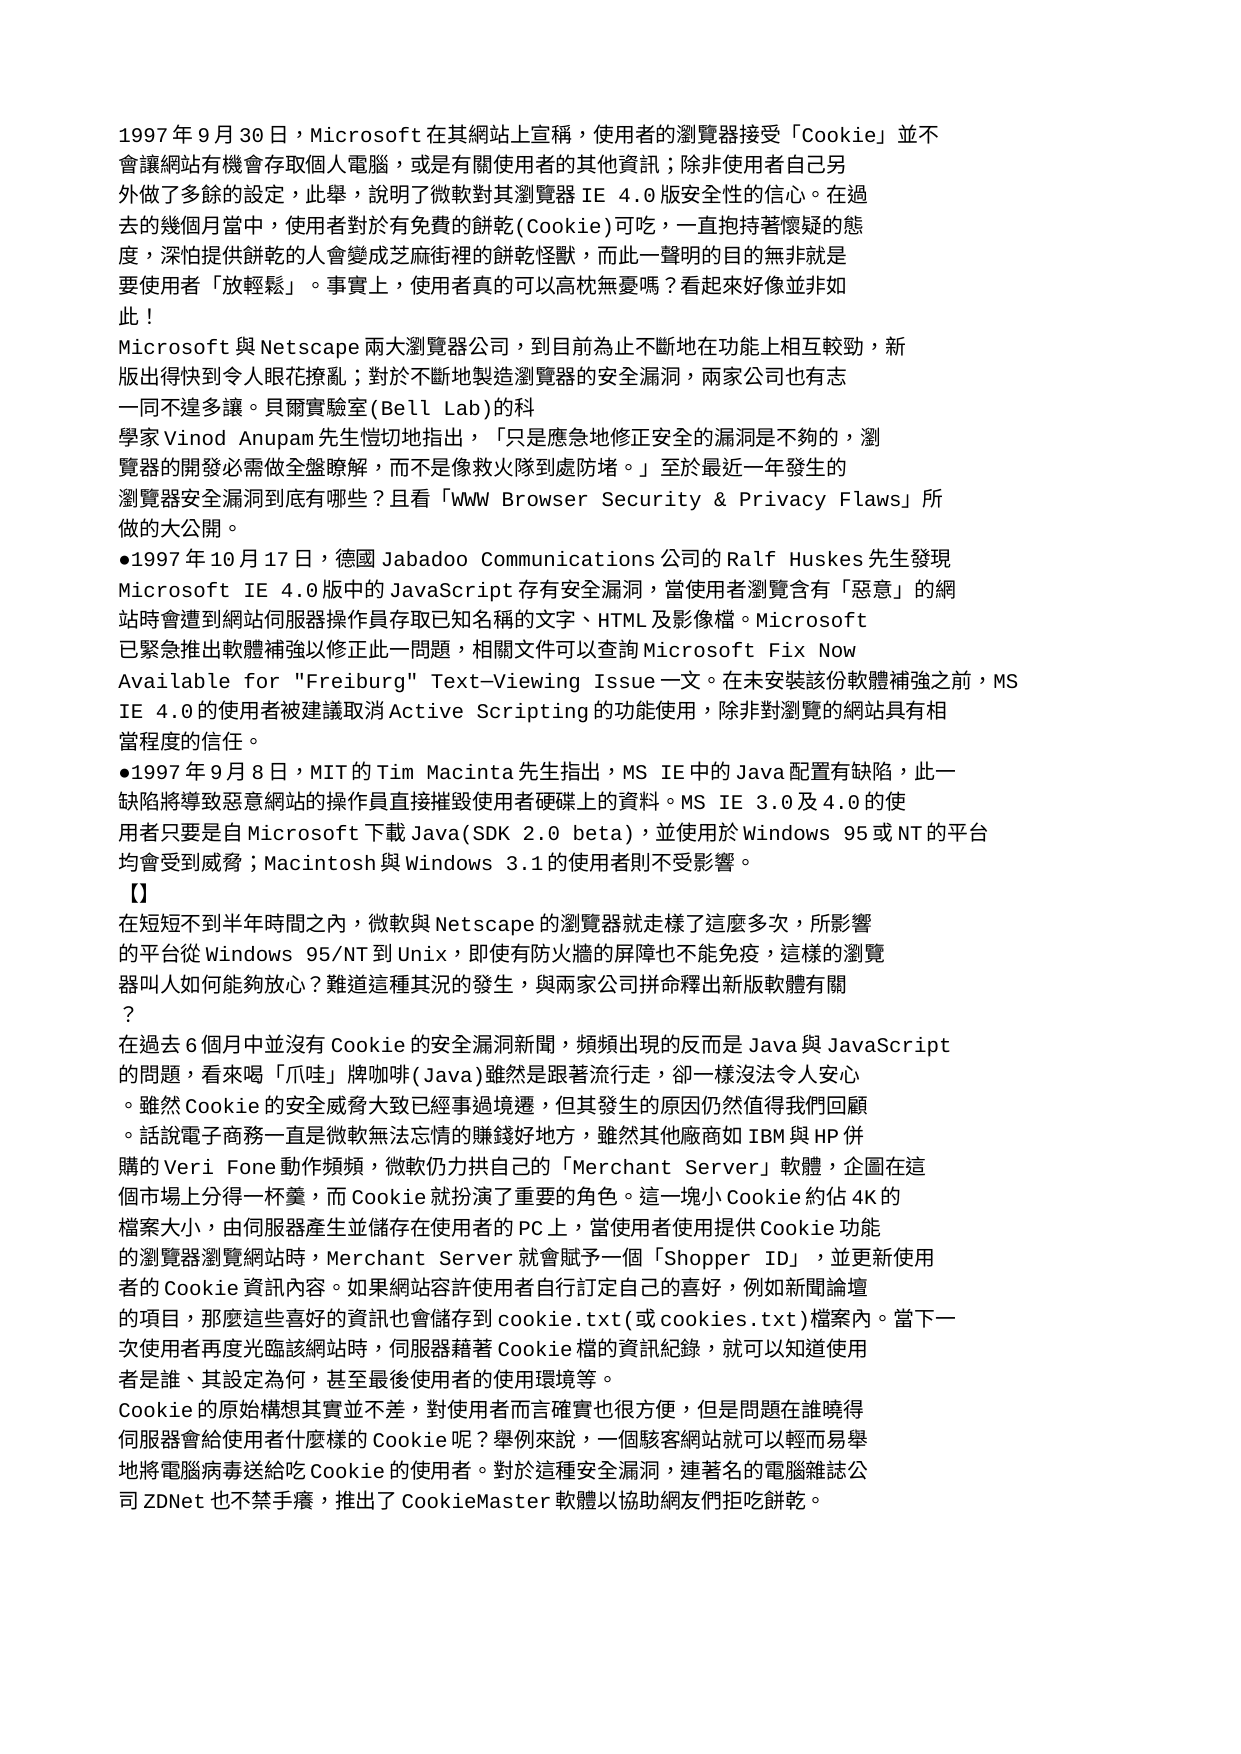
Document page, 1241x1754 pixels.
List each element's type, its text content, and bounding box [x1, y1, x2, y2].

text 版出得快到令人眼花撩亂；對於不斷地製造瀏覽器的安全漏洞，兩家公司也有志 [118, 361, 1122, 391]
text ？ [118, 998, 1122, 1028]
text Available for "Freiburg" Text─Viewing Issue一文。在未安裝該份軟體補強之前，MS [118, 664, 1122, 694]
text 1997年9月30日，Microsoft在其網站上宣稱，使用者的瀏覽器接受「Cookie」並不 [118, 118, 1122, 148]
text 【】 [118, 877, 1122, 907]
text Cookie的原始構想其實並不差，對使用者而言確實也很方便，但是問題在誰曉得 [118, 1393, 1122, 1423]
text 伺服器會給使用者什麼樣的Cookie呢？舉例來說，一個駭客網站就可以輕而易舉 [118, 1423, 1122, 1454]
text 的項目，那麼這些喜好的資訊也會儲存到cookie.txt(或cookies.txt)檔案內。當下一 [118, 1302, 1122, 1332]
text 司ZDNet也不禁手癢，推出了CookieMaster軟體以協助網友們拒吃餅乾。 [118, 1484, 1122, 1515]
text 購的Veri Fone動作頻頻，微軟仍力拱自己的「Merchant Server」軟體，企圖在這 [118, 1150, 1122, 1180]
text 覽器的開發必需做全盤瞭解，而不是像救火隊到處防堵。」至於最近一年發生的 [118, 452, 1122, 482]
text 的平台從Windows 95/NT到Unix，即使有防火牆的屏障也不能免疫，這樣的瀏覽 [118, 937, 1122, 968]
text 者的Cookie資訊內容。如果網站容許使用者自行訂定自己的喜好，例如新聞論壇 [118, 1272, 1122, 1302]
text 會讓網站有機會存取個人電腦，或是有關使用者的其他資訊；除非使用者自己另 [118, 148, 1122, 179]
text 。雖然Cookie的安全威脅大致已經事過境遷，但其發生的原因仍然值得我們回顧 [118, 1089, 1122, 1119]
text 做的大公開。 [118, 512, 1122, 542]
text ●1997年10月17日，德國Jabadoo Communications公司的Ralf Huskes先生發現 [118, 542, 1122, 573]
text IE 4.0的使用者被建議取消Active Scripting的功能使用，除非對瀏覽的網站具有相 [118, 694, 1122, 725]
text 在短短不到半年時間之內，微軟與Netscape的瀏覽器就走樣了這麼多次，所影響 [118, 907, 1122, 937]
text 的問題，看來喝「爪哇」牌咖啡(Java)雖然是跟著流行走，卻一樣沒法令人安心 [118, 1059, 1122, 1089]
text 個市場上分得一杯羹，而Cookie就扮演了重要的角色。這一塊小Cookie約佔4K的 [118, 1180, 1122, 1211]
text 次使用者再度光臨該網站時，伺服器藉著Cookie檔的資訊紀錄，就可以知道使用 [118, 1332, 1122, 1363]
text ●1997年9月8日，MIT的Tim Macinta先生指出，MS IE中的Java配置有缺陷，此一 [118, 755, 1122, 786]
text 已緊急推出軟體補強以修正此一問題，相關文件可以查詢Microsoft Fix Now [118, 634, 1122, 664]
text 檔案大小，由伺服器產生並儲存在使用者的PC上，當使用者使用提供Cookie功能 [118, 1211, 1122, 1241]
text 。話說電子商務一直是微軟無法忘情的賺錢好地方，雖然其他廠商如IBM與HP併 [118, 1119, 1122, 1150]
text 外做了多餘的設定，此舉，說明了微軟對其瀏覽器IE 4.0版安全性的信心。在過 [118, 179, 1122, 209]
text 站時會遭到網站伺服器操作員存取已知名稱的文字、HTML及影像檔。Microsoft [118, 603, 1122, 634]
text 用者只要是自Microsoft下載Java(SDK 2.0 beta)，並使用於Windows 95或NT的平台 [118, 816, 1122, 846]
text 度，深怕提供餅乾的人會變成芝麻街裡的餅乾怪獸，而此一聲明的目的無非就是 [118, 239, 1122, 270]
text 一同不遑多讓。貝爾實驗室(Bell Lab)的科 [118, 391, 1122, 421]
text 此！ [118, 300, 1122, 330]
text 均會受到威脅；Macintosh與Windows 3.1的使用者則不受影響。 [118, 846, 1122, 877]
text Microsoft與Netscape兩大瀏覽器公司，到目前為止不斷地在功能上相互較勁，新 [118, 330, 1122, 361]
text 在過去6個月中並沒有Cookie的安全漏洞新聞，頻頻出現的反而是Java與JavaScript [118, 1028, 1122, 1059]
text 要使用者「放輕鬆」。事實上，使用者真的可以高枕無憂嗎？看起來好像並非如 [118, 270, 1122, 300]
text 的瀏覽器瀏覽網站時，Merchant Server就會賦予一個「Shopper ID」，並更新使用 [118, 1241, 1122, 1272]
text 器叫人如何能夠放心？難道這種其況的發生，與兩家公司拼命釋出新版軟體有關 [118, 968, 1122, 998]
text 地將電腦病毒送給吃Cookie的使用者。對於這種安全漏洞，連著名的電腦雜誌公 [118, 1454, 1122, 1484]
text 去的幾個月當中，使用者對於有免費的餅乾(Cookie)可吃，一直抱持著懷疑的態 [118, 209, 1122, 239]
text Microsoft IE 4.0版中的JavaScript存有安全漏洞，當使用者瀏覽含有「惡意」的網 [118, 573, 1122, 603]
text 學家Vinod Anupam先生愷切地指出，「只是應急地修正安全的漏洞是不夠的，瀏 [118, 421, 1122, 452]
text 缺陷將導致惡意網站的操作員直接摧毀使用者硬碟上的資料。MS IE 3.0及4.0的使 [118, 786, 1122, 816]
text 當程度的信任。 [118, 725, 1122, 755]
text 者是誰、其設定為何，甚至最後使用者的使用環境等。 [118, 1363, 1122, 1393]
text 瀏覽器安全漏洞到底有哪些？且看「WWW Browser Security & Privacy Flaws」所 [118, 482, 1122, 512]
